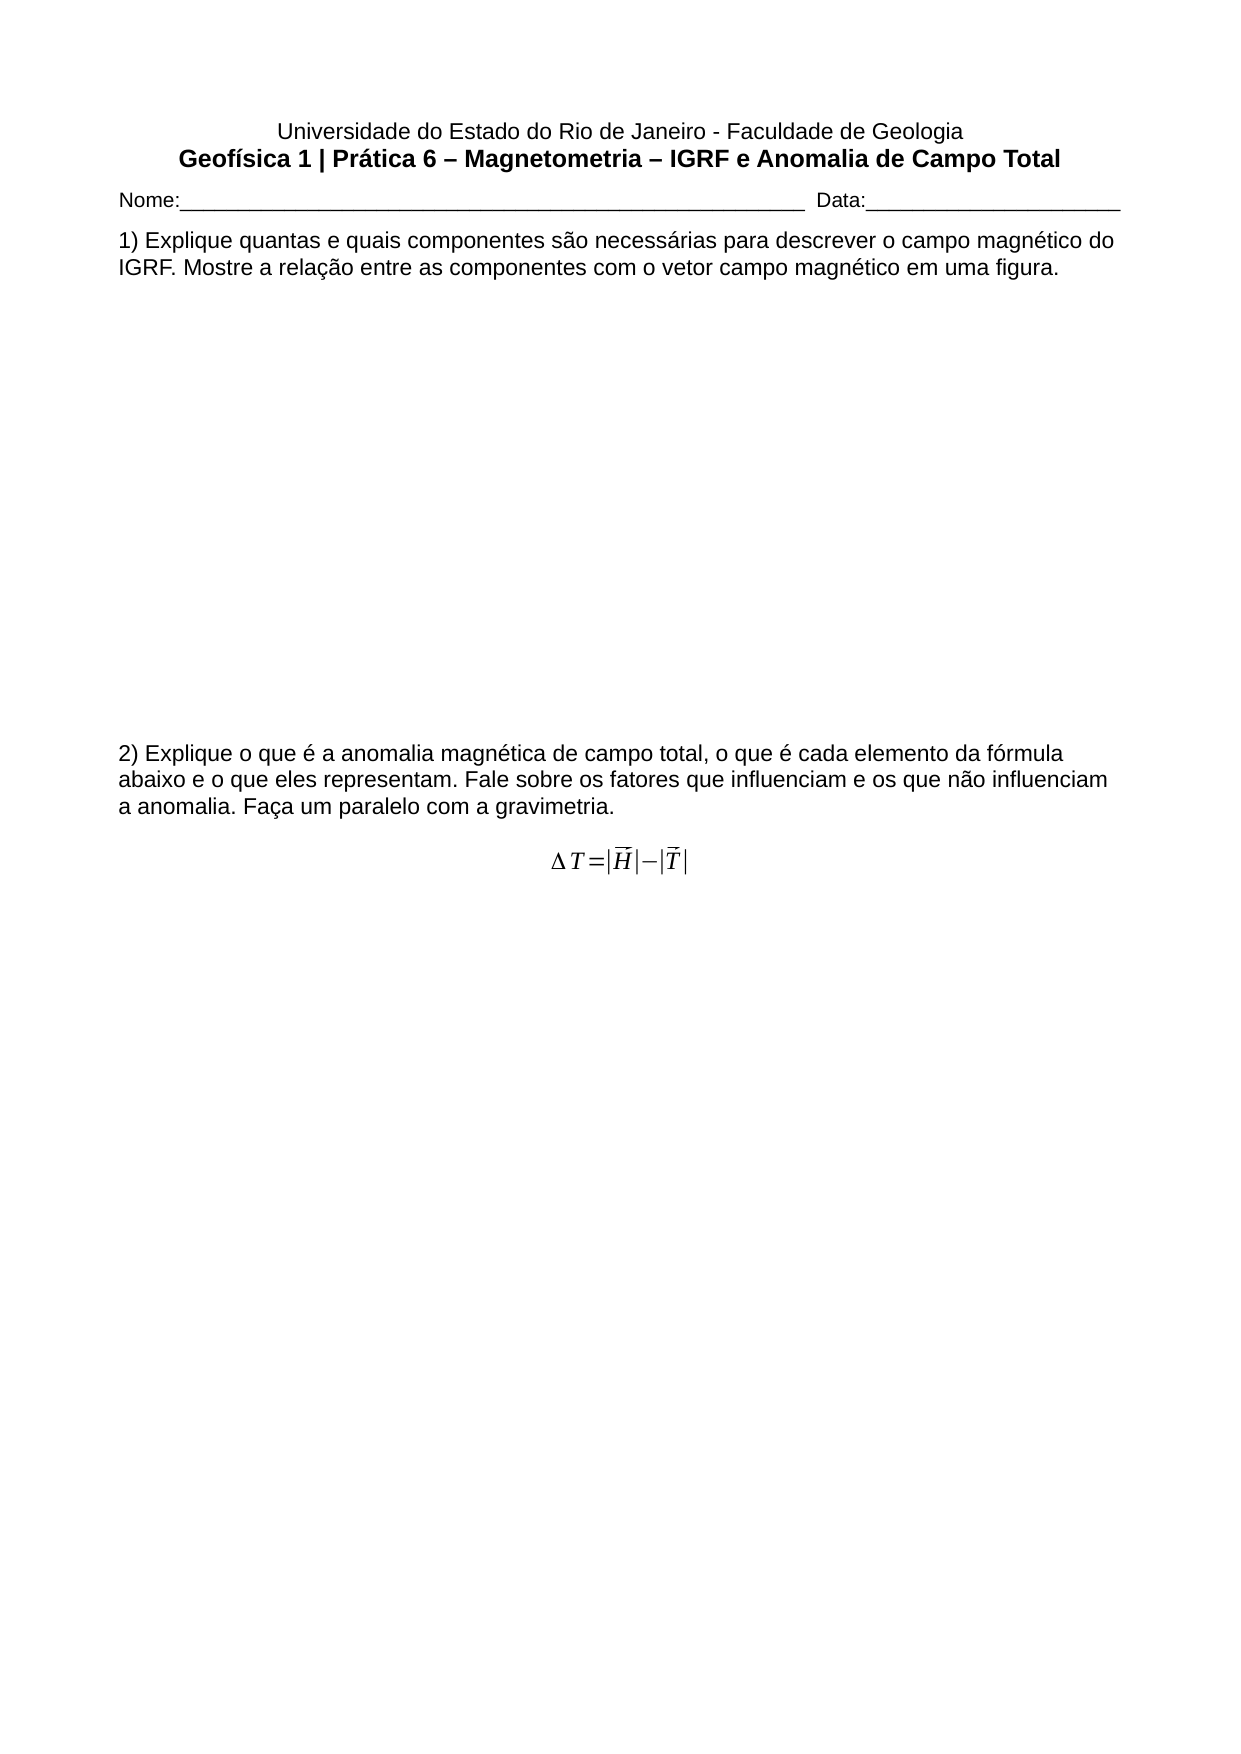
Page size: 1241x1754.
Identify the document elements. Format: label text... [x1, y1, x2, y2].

text Nome:______________________________________________________ Data:______________________ [118, 188, 1122, 212]
text Geofísica 1 | Prática 6 – Magnetometria – IGRF e Anomalia de Campo Total [118, 144, 1122, 173]
text 2) Explique o que é a anomalia magnética de campo total, o que é cada elemento da fórmula abaixo e o que eles representam. Fale sobre os fatores que influenciam e os que não influenciam a anomalia. Faça um paralelo com a gravimetria. [118, 740, 1122, 819]
text Universidade do Estado do Rio de Janeiro - Faculdade de Geologia [118, 118, 1122, 144]
text 1) Explique quantas e quais componentes são necessárias para descrever o campo magnético do IGRF. Mostre a relação entre as componentes com o vetor campo magnético em uma figura. [118, 227, 1122, 280]
